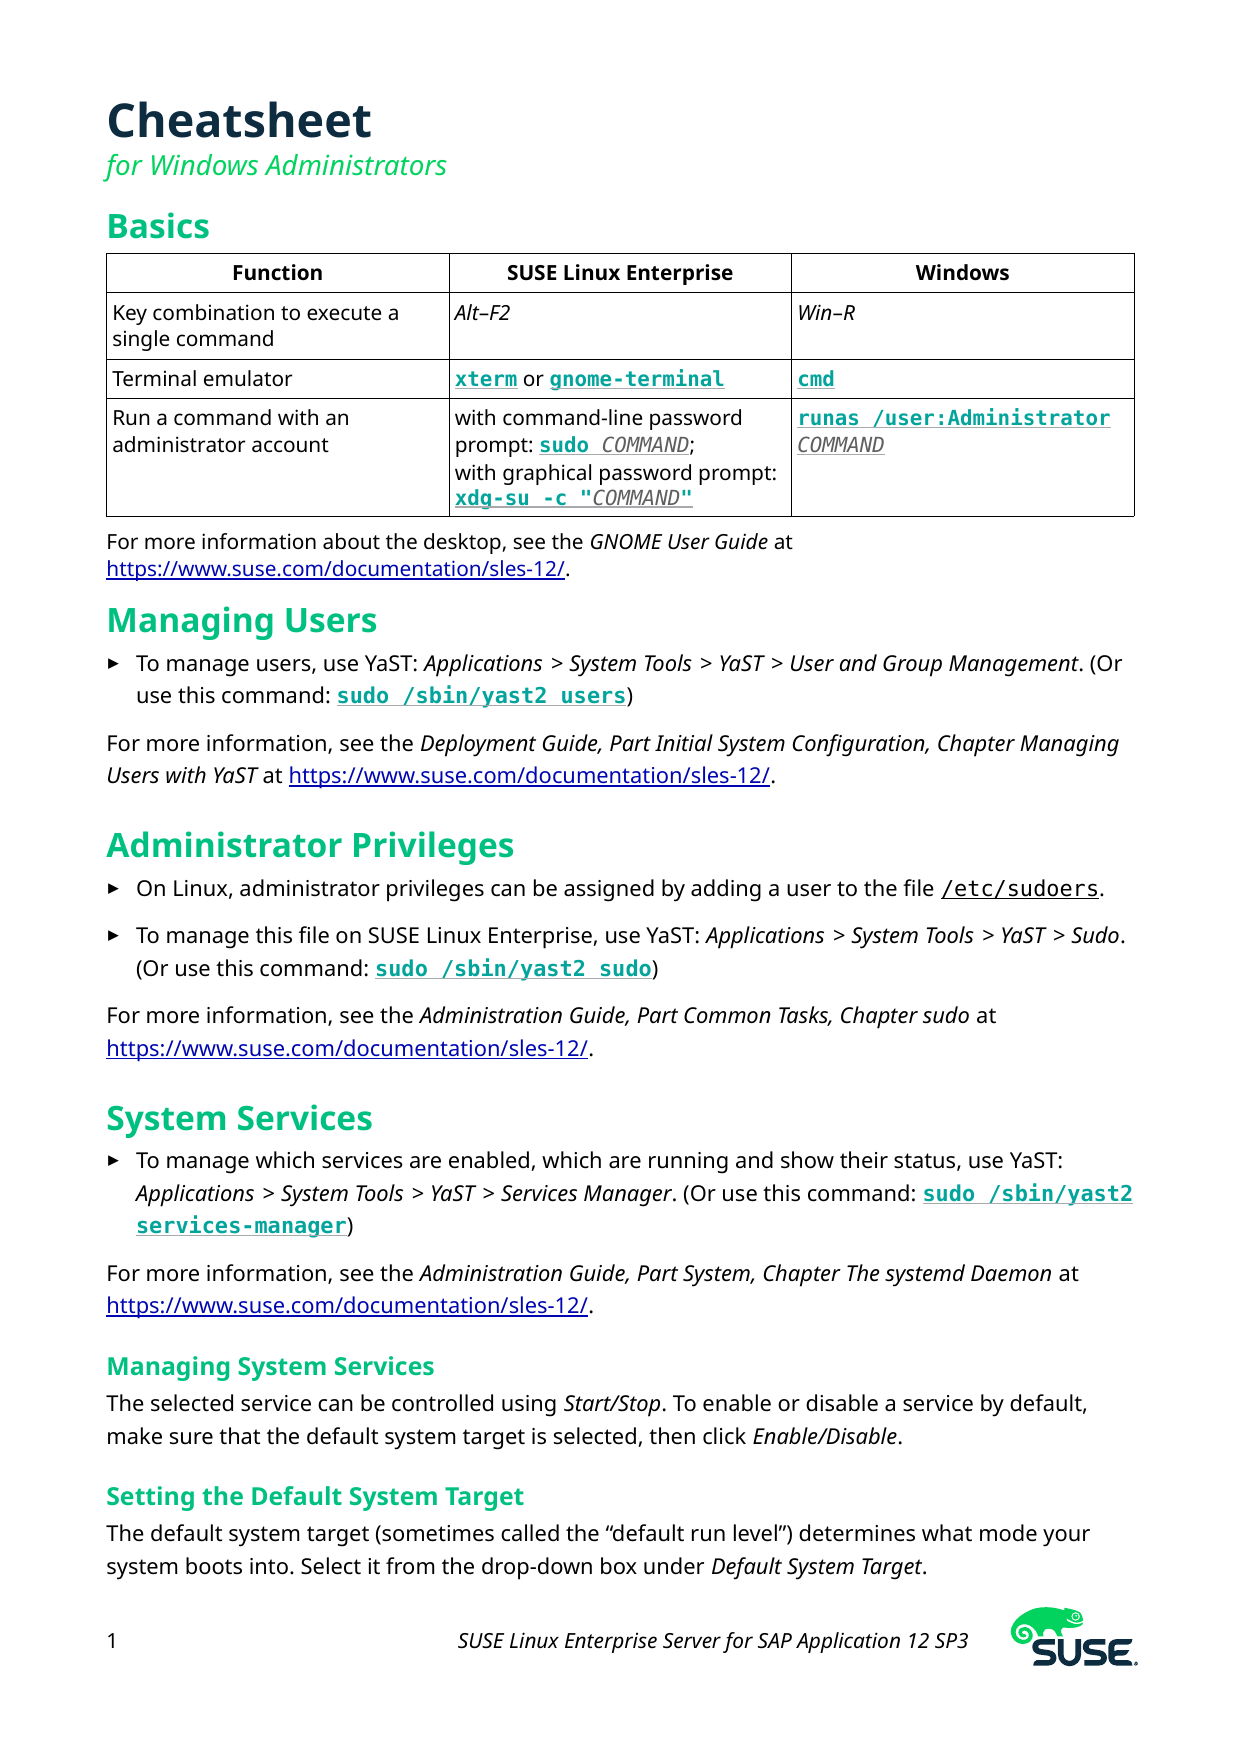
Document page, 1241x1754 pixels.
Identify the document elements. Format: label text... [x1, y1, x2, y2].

list To manage users, use YaST: Applications > System Tools > YaST > User and Group Management. (Or use this command: sudo /sbin/yast2 users) [106, 647, 1134, 710]
subtitle System Services [106, 1094, 1134, 1139]
subtitle Administrator Privileges [106, 822, 1134, 867]
table_cell Key combination to execute a single command [107, 293, 449, 359]
table_cell cmd [792, 360, 1134, 398]
text For more information, see the Administration Guide, Part System, Chapter The systemd Daemon at https://www.suse.com/documentation/sles-12/. [106, 1257, 1134, 1320]
text The default system target (sometimes called the “default run level”) determines what mode your system boots into. Select it from the drop-down box under Default System Target. [106, 1518, 1134, 1581]
table_cell with command-line password prompt: sudo COMMAND; with graphical password prompt: xdg-su -c "COMMAND" [450, 399, 791, 516]
list To manage which services are enabled, which are running and show their status, use YaST: Applications > System Tools > YaST > Services Manager. (Or use this command: sudo /sbin/yast2 services-manager) [106, 1145, 1134, 1240]
list To manage this file on SUSE Linux Enterprise, use YaST: Applications > System Tools > YaST > Sudo. (Or use this command: sudo /sbin/yast2 sudo) [106, 920, 1134, 982]
table_header Function [107, 254, 449, 292]
table_cell Alt–F2 [450, 293, 791, 359]
subtitle Cheatsheet [106, 88, 1134, 150]
subtitle Setting the Default System Target [106, 1480, 1134, 1512]
text The selected service can be controlled using Start/Stop. To enable or disable a service by default, make sure that the default system target is selected, then click Enable/Disable. [106, 1388, 1134, 1450]
table_cell Terminal emulator [107, 360, 449, 398]
subtitle for Windows Administrators [106, 150, 1134, 182]
table_cell runas /user:Administrator COMMAND [792, 399, 1134, 516]
subtitle Basics [106, 203, 1134, 247]
table_header SUSE Linux Enterprise [450, 254, 791, 292]
text For more information, see the Administration Guide, Part Common Tasks, Chapter sudo at https://www.suse.com/documentation/sles-12/. [106, 1000, 1134, 1062]
table_cell xterm or gnome-terminal [450, 360, 791, 398]
text For more information about the desktop, see the GNOME User Guide at https://www.suse.com/documentation/sles-12/. [106, 527, 1134, 582]
table_cell Win–R [792, 293, 1134, 359]
subtitle Managing System Services [106, 1349, 1134, 1382]
subtitle Managing Users [106, 597, 1134, 642]
text For more information, see the Deployment Guide, Part Initial System Configuration, Chapter Managing Users with YaST at https://www.suse.com/documentation/sles-12/. [106, 727, 1134, 790]
table_header Windows [792, 254, 1134, 292]
list On Linux, administrator privileges can be assigned by adding a user to the file /etc/sudoers. [106, 872, 1134, 902]
table_cell Run a command with an administrator account [107, 399, 449, 516]
